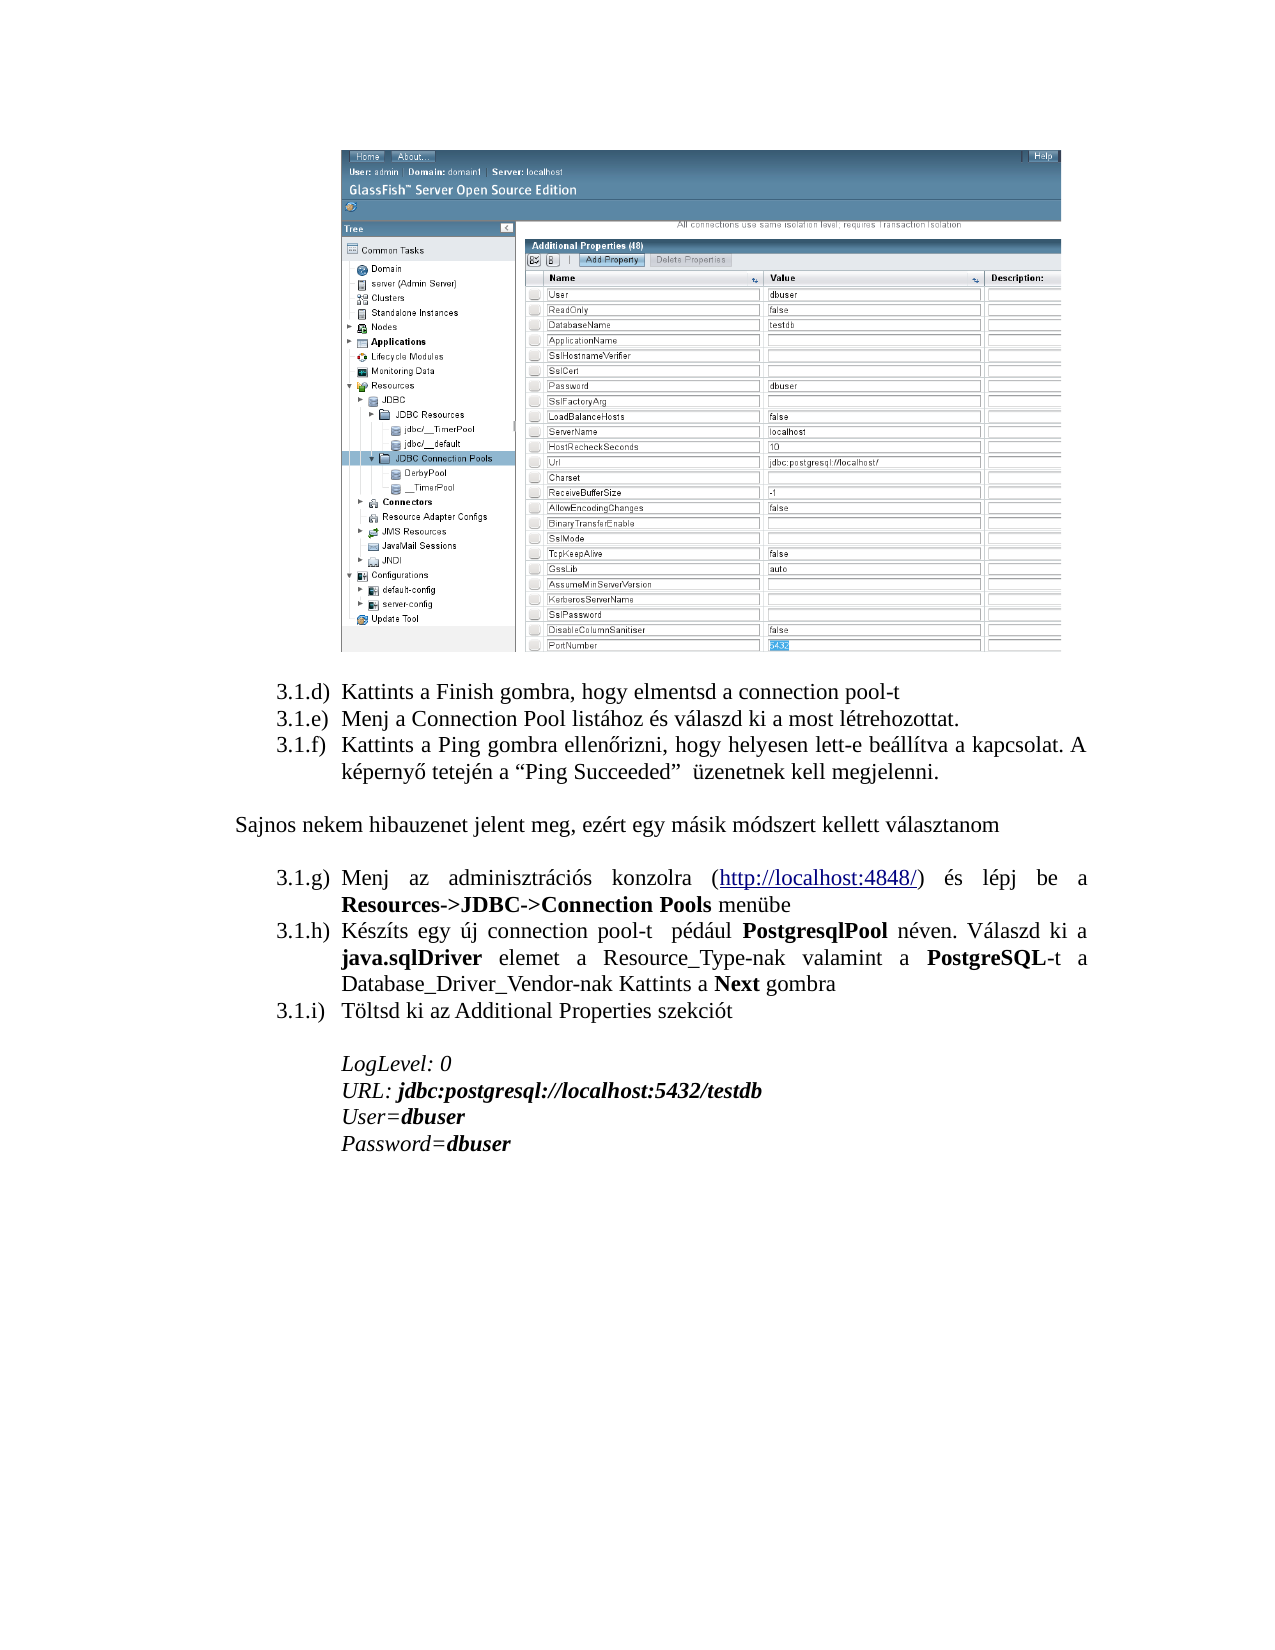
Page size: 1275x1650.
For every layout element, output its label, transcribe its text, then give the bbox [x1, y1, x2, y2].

text User=dbuser [341, 1103, 1087, 1130]
subtitle Menj a Connection Pool listához és válaszd ki a most létrehozottat. [276, 705, 1087, 731]
subtitle Menj az adminisztrációs konzolra (http://localhost:4848/) és lépj be a Resources->JDBC->Connection Pools menübe [276, 864, 1087, 917]
text Password=dbuser [341, 1130, 1087, 1156]
subtitle Töltsd ki az Additional Properties szekciót [276, 997, 1087, 1023]
picture [341, 150, 1062, 652]
subtitle Készíts egy új connection pool-t pédául PostgresqlPool néven. Válaszd ki a java.sqlDriver elemet a Resource_Type-nak valamint a PostgreSQL-t a Database_Driver_Vendor-nak Kattints a Next gombra [276, 917, 1087, 997]
subtitle Sajnos nekem hibauzenet jelent meg, ezért egy másik módszert kellett választanom [235, 811, 1087, 837]
text LogLevel: 0 [341, 1050, 1087, 1077]
subtitle Kattints a Finish gombra, hogy elmentsd a connection pool-t [276, 678, 1087, 705]
text URL: jdbc:postgresql://localhost:5432/testdb [341, 1077, 1087, 1103]
subtitle Kattints a Ping gombra ellenőrizni, hogy helyesen lett-e beállítva a kapcsolat. A képernyő tetején a “Ping Succeeded” üzenetnek kell megjelenni. [276, 731, 1087, 784]
